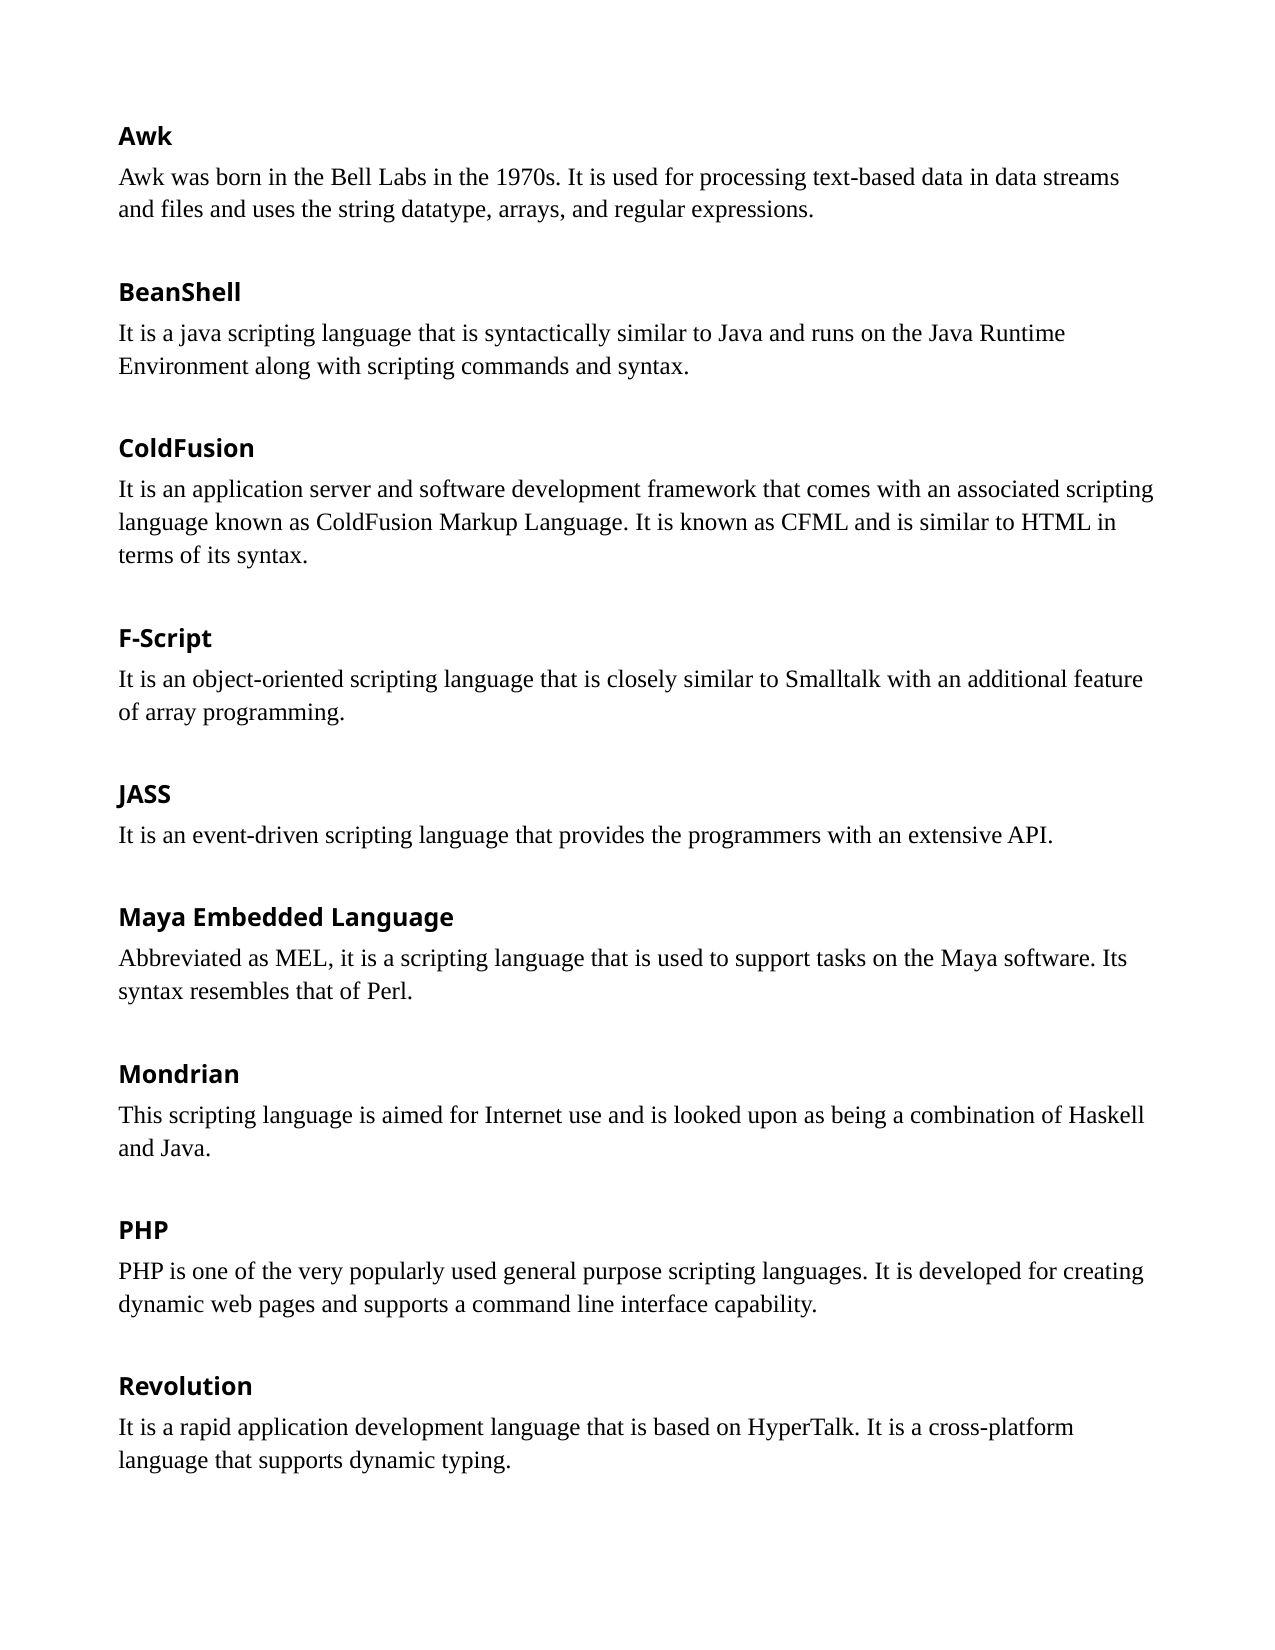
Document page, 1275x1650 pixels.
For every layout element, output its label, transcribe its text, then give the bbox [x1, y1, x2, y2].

text PHP is one of the very popularly used general purpose scripting languages. It is developed for creating dynamic web pages and supports a command line interface capability. [118, 1256, 1157, 1318]
text Abbreviated as MEL, it is a scripting language that is used to support tasks on the Maya software. Its syntax resembles that of Perl. [118, 943, 1157, 1005]
text Awk was born in the Bell Labs in the 1970s. It is used for processing text-based data in data streams and files and uses the string datatype, arrays, and regular expressions. [118, 162, 1157, 223]
subtitle Mondrian [118, 1056, 1157, 1090]
text It is a rapid application development language that is based on HyperTalk. It is a cross-platform language that supports dynamic typing. [118, 1412, 1157, 1474]
subtitle ColdFusion [118, 431, 1157, 465]
text It is an object-oriented scripting language that is closely similar to Smalltalk with an additional feature of array programming. [118, 664, 1157, 725]
subtitle BeanShell [118, 274, 1157, 308]
text This scripting language is aimed for Internet use and is looked upon as being a combination of Haskell and Java. [118, 1100, 1157, 1161]
subtitle JASS [118, 777, 1157, 811]
subtitle Awk [118, 118, 1157, 152]
text It is an application server and software development framework that comes with an associated scripting language known as ColdFusion Markup Language. It is known as CFML and is similar to HTML in terms of its syntax. [118, 474, 1157, 569]
subtitle F-Script [118, 620, 1157, 654]
text It is an event-driven scripting language that provides the programmers with an extensive API. [118, 820, 1157, 849]
subtitle Revolution [118, 1369, 1157, 1403]
subtitle PHP [118, 1213, 1157, 1247]
text It is a java scripting language that is syntactically similar to Java and runs on the Java Runtime Environment along with scripting commands and syntax. [118, 318, 1157, 380]
subtitle Maya Embedded Language [118, 900, 1157, 934]
